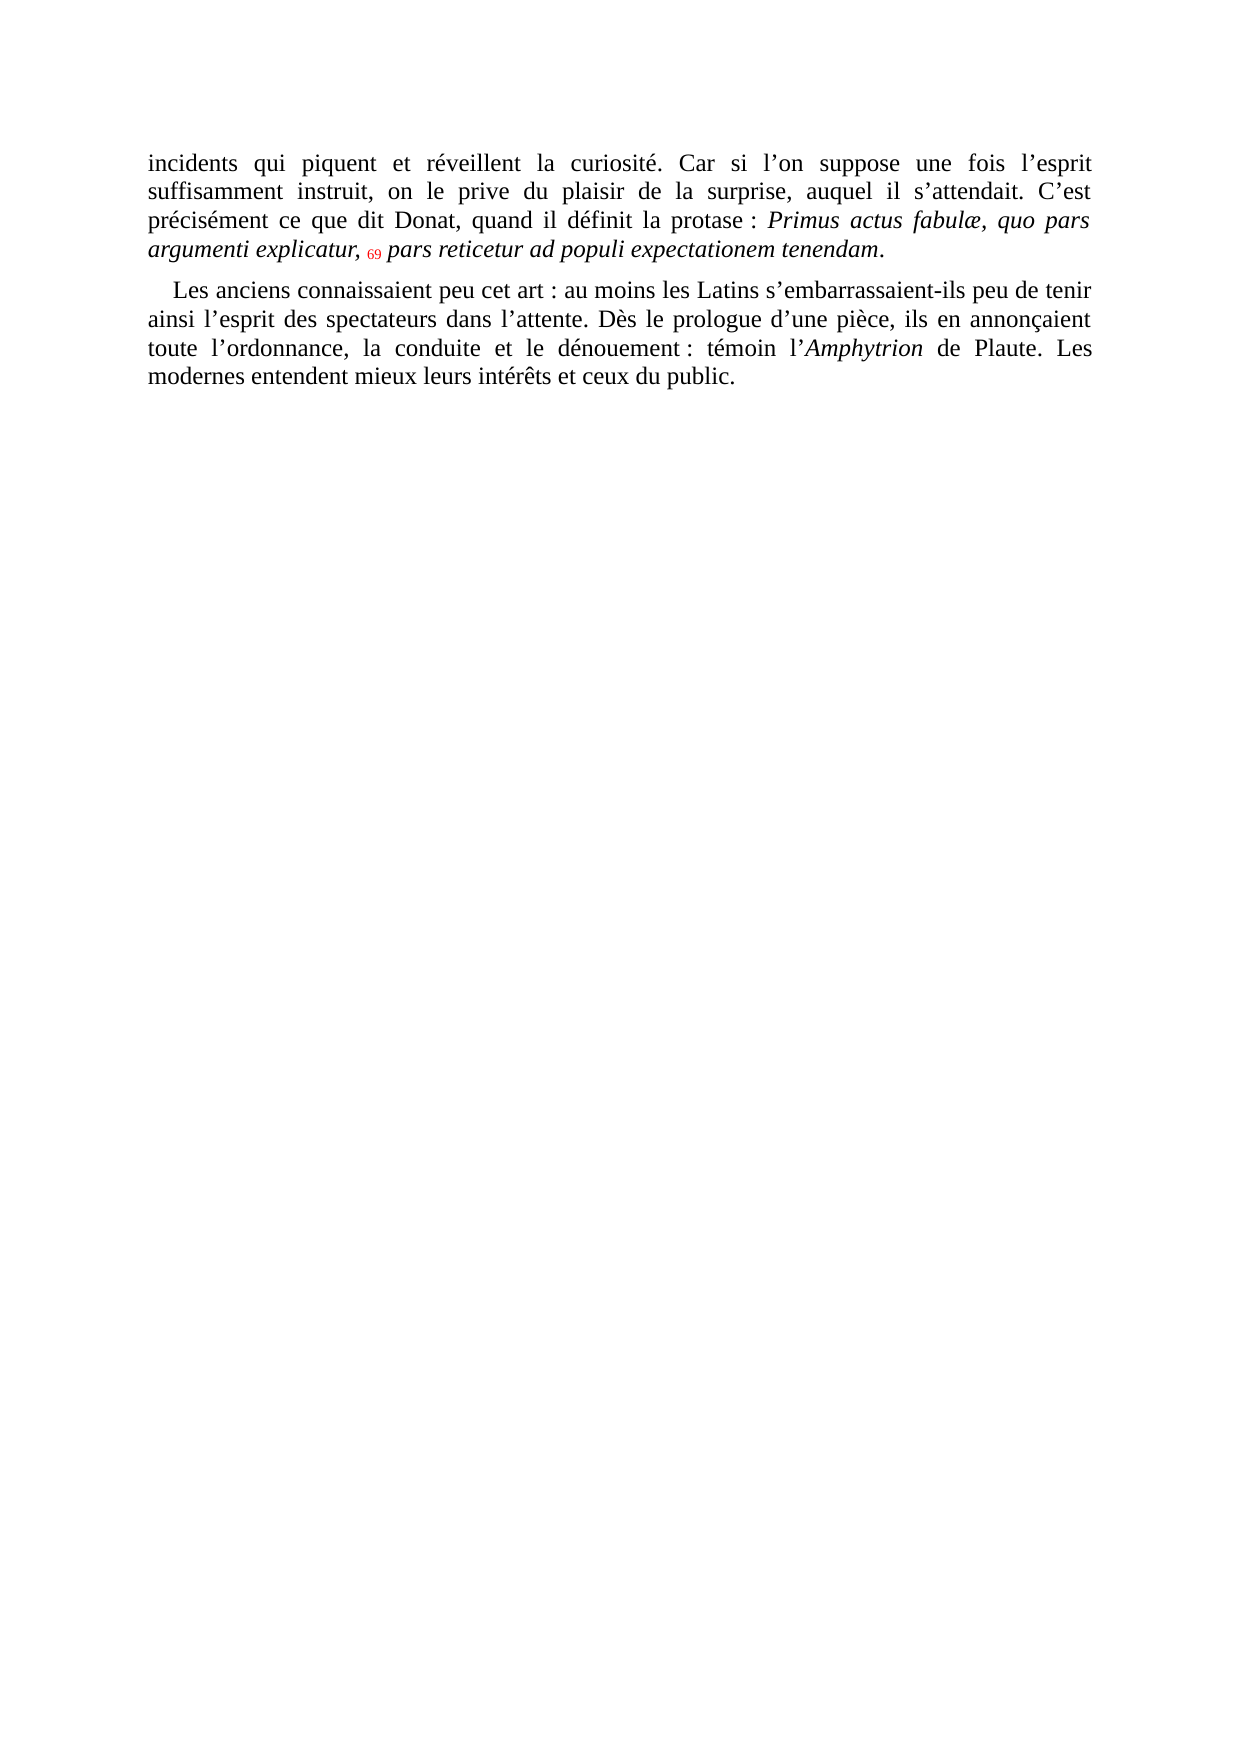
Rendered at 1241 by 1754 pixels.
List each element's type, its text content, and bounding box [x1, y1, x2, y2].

text incidents qui piquent et réveillent la curiosité. Car si l’on suppose une fois l’esprit suffisamment instruit, on le prive du plaisir de la surprise, auquel il s’attendait. C’est précisément ce que dit Donat, quand il définit la protase : Primus actus fabulæ, quo pars argumenti explicatur, 69 pars reticetur ad populi expectationem tenendam. [148, 148, 1093, 263]
text Les anciens connaissaient peu cet art : au moins les Latins s’embarrassaient-ils peu de tenir ainsi l’esprit des spectateurs dans l’attente. Dès le prologue d’une pièce, ils en annonçaient toute l’ordonnance, la conduite et le dénouement : témoin l’Amphytrion de Plaute. Les modernes entendent mieux leurs intérêts et ceux du public. [148, 275, 1093, 390]
